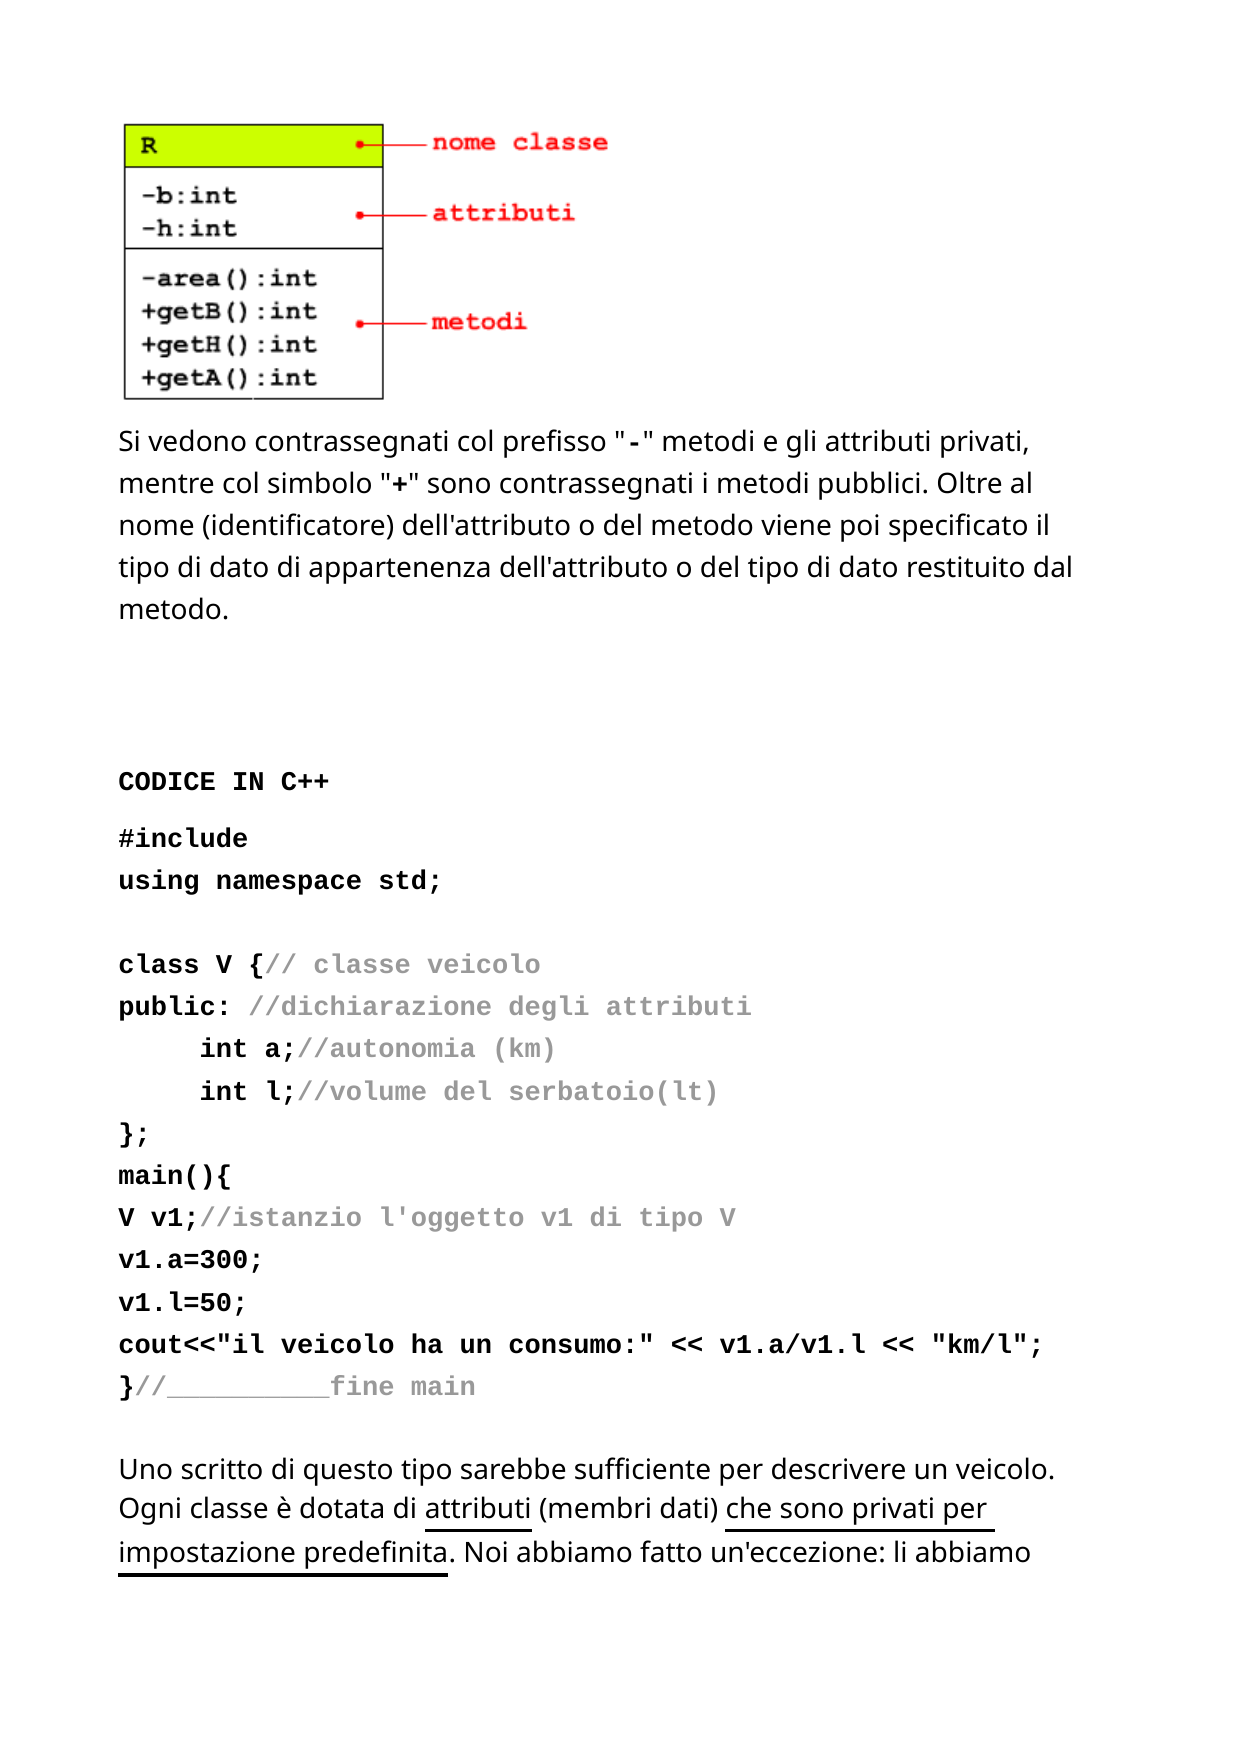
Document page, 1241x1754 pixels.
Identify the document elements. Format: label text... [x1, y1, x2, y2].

text Si vedono contrassegnati col prefisso "-" metodi e gli attributi privati, mentre col simbolo "+" sono contrassegnati i metodi pubblici. Oltre al nome (identificatore) dell'attributo o del metodo viene poi specificato il tipo di dato di appartenenza dell'attributo o del tipo di dato restituito dal metodo. [118, 417, 1106, 628]
text CODICE IN C++ [118, 756, 1106, 798]
picture [118, 118, 614, 403]
text #include using namespace std; class V {// classe veicolo public: //dichiarazione degli attributi int a;//autonomia (km) int l;//volume del serbatoio(lt) }; main(){ V v1;//istanzio l'oggetto v1 di tipo V v1.a=300; v1.l=50; cout<<"il veicolo ha un consumo:" << v1.a/v1.l << "km/l"; }//__________fine main Uno scritto di questo tipo sarebbe sufficiente per descrivere un veicolo. Ogni classe è dotata di attributi (membri dati) che sono privati per impostazione predefinita. Noi abbiamo fatto un'eccezione: li abbiamo [118, 813, 1106, 1577]
